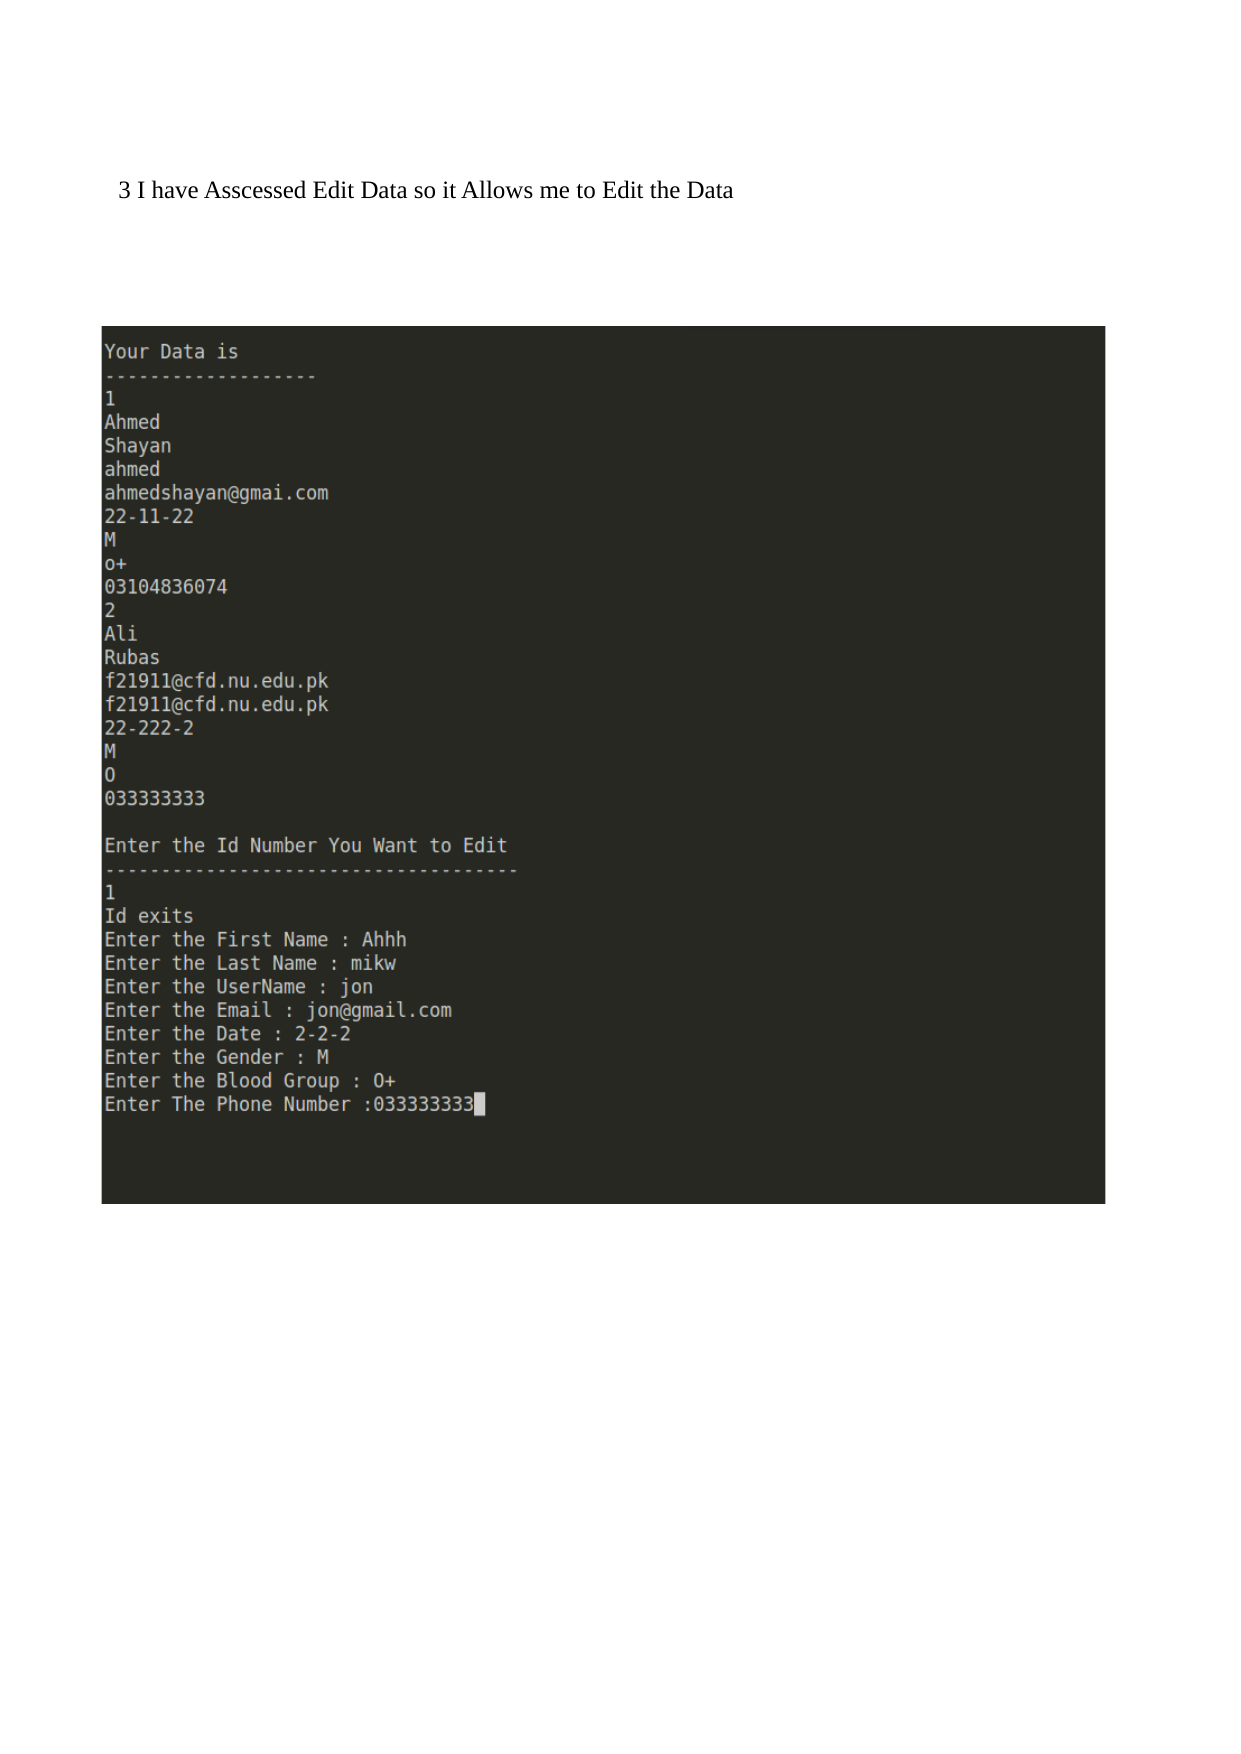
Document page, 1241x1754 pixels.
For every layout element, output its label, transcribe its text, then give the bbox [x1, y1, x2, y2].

picture [101, 326, 1106, 1204]
text 3 I have Asscessed Edit Data so it Allows me to Edit the Data [118, 176, 1122, 204]
